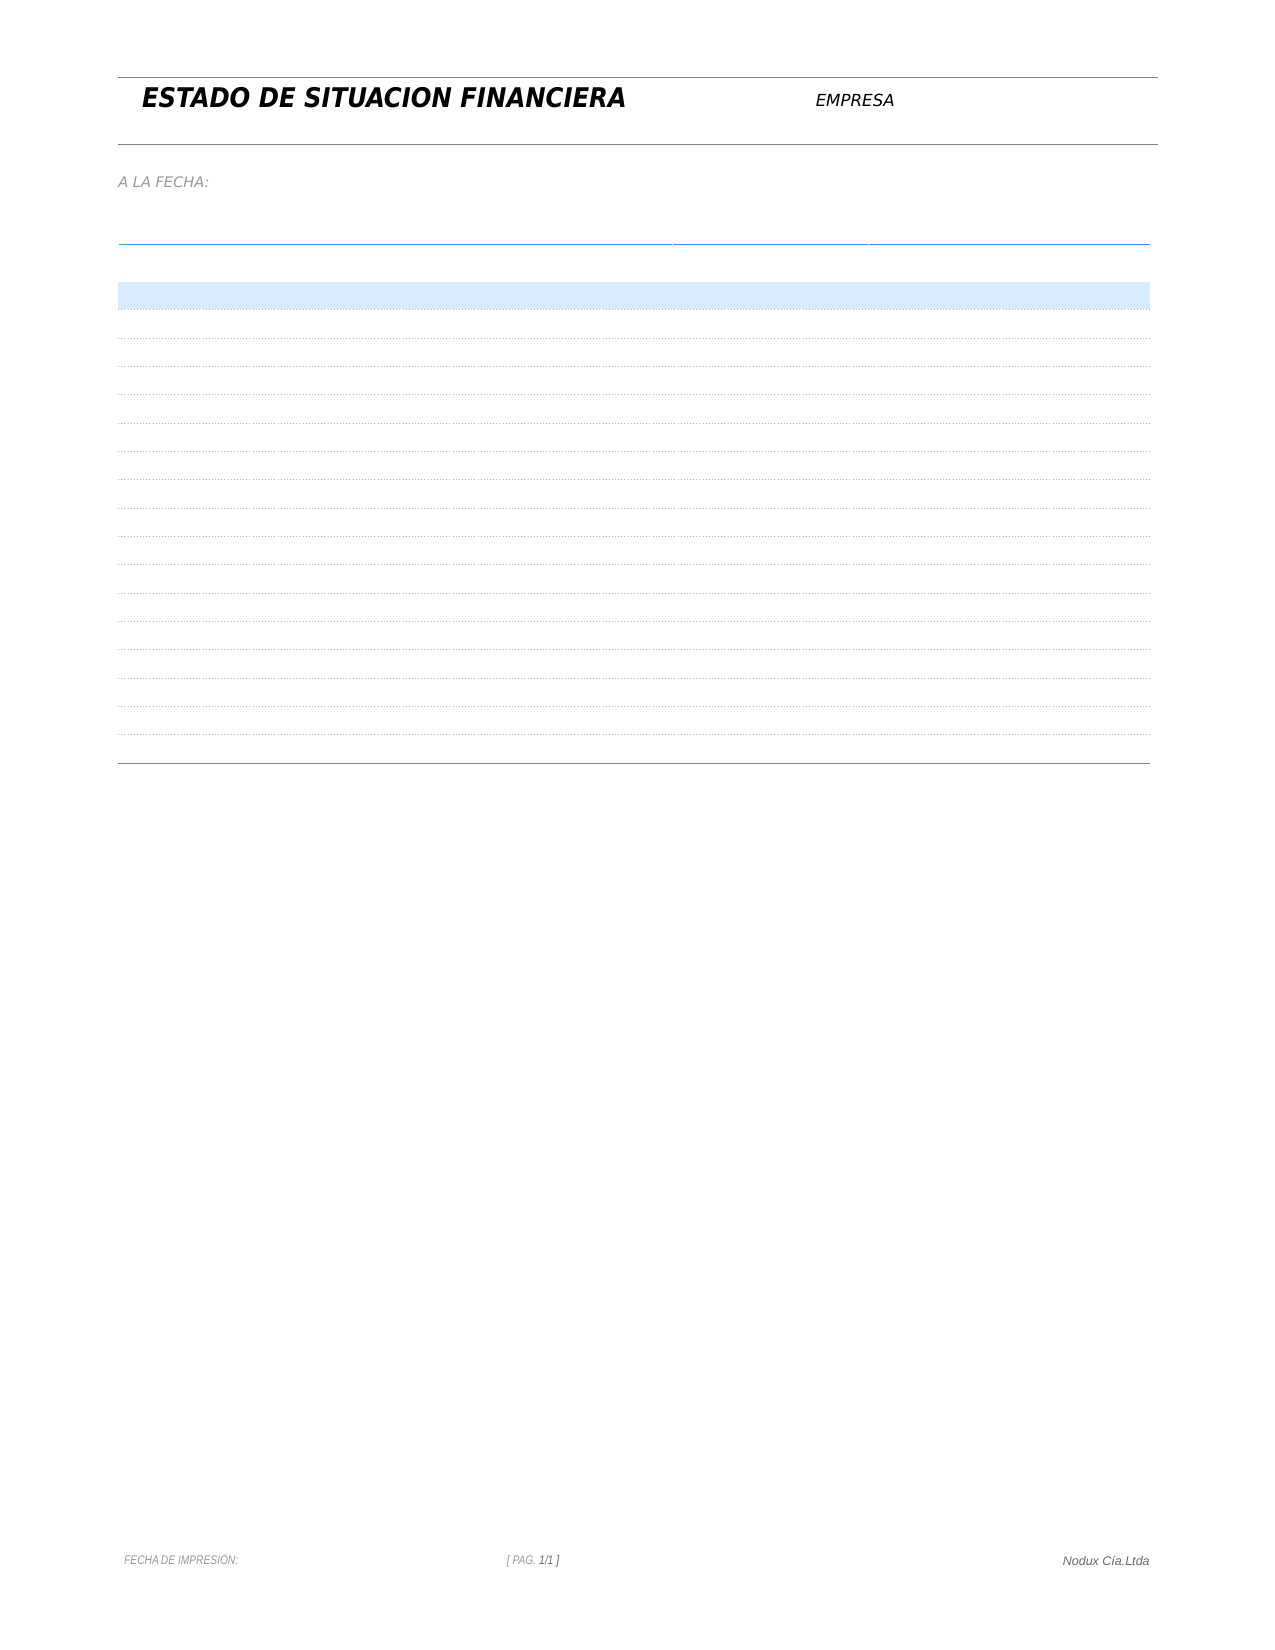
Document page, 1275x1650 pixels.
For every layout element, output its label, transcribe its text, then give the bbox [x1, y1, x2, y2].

table_cell <if test="child1.amount != 0"> [118, 338, 672, 366]
table_cell [868, 621, 1150, 649]
table_header [673, 245, 868, 281]
table_cell [812, 649, 840, 678]
table_cell <child2.name> [118, 479, 672, 508]
table_cell <for each="child1 in account.childs"> [118, 309, 672, 338]
table_cell [868, 678, 1150, 706]
table_cell [672, 423, 812, 451]
table_cell [840, 734, 868, 763]
table_cell [868, 282, 1150, 309]
table_cell </if> [118, 621, 672, 649]
table_cell [812, 564, 840, 593]
table_cell [868, 366, 1150, 394]
table_cell [868, 451, 1150, 479]
text </for> [118, 799, 1157, 816]
table_header [869, 245, 1150, 281]
table_cell [840, 508, 868, 536]
table_cell [840, 451, 868, 479]
table_cell [868, 593, 1150, 621]
text </if> [118, 782, 1157, 799]
table_cell [868, 309, 1150, 338]
table_cell </for> [118, 678, 672, 706]
table_cell [812, 423, 840, 451]
table_cell [868, 734, 1150, 763]
table_cell <child2.amount> [672, 479, 840, 508]
table_cell <account.name> [118, 282, 672, 309]
table_cell [812, 309, 840, 338]
table_cell [812, 338, 840, 366]
table_cell [672, 309, 812, 338]
table_cell [840, 536, 868, 564]
table_cell [672, 338, 812, 366]
table_cell <child3.name> [118, 593, 672, 621]
table_cell [672, 536, 812, 564]
table_cell [118, 734, 840, 763]
table_cell <if test="child3.amount != 0"> [118, 564, 672, 593]
table_cell </for> [118, 649, 672, 678]
table_cell [812, 593, 840, 621]
table_cell [840, 394, 868, 423]
table_cell [840, 621, 868, 649]
table_cell <if test="child2.amount != 0"> [118, 451, 672, 479]
table_cell [868, 508, 1150, 536]
table_cell </if> [118, 394, 672, 423]
table_cell [812, 678, 840, 706]
table_cell [672, 621, 812, 649]
table_cell [672, 649, 812, 678]
text A LA FECHA: <date> [118, 174, 1157, 191]
table_cell [840, 338, 868, 366]
table_cell [868, 564, 1150, 593]
table_cell [672, 678, 812, 706]
text <if test="account.balance_sheet == True"> [118, 208, 1157, 225]
table_cell [868, 479, 1150, 508]
table_cell [868, 394, 1150, 423]
table_cell [812, 394, 840, 423]
table_cell <account.amount> [672, 282, 868, 309]
table_cell [868, 706, 1150, 734]
table_cell [840, 678, 868, 706]
table_cell [868, 338, 1150, 366]
table_cell [672, 508, 812, 536]
table_cell [840, 649, 868, 678]
table_header [119, 245, 672, 281]
table_cell [840, 564, 868, 593]
table_cell [840, 309, 868, 338]
table_cell [840, 593, 868, 621]
table_cell [840, 423, 868, 451]
table_cell </if> [118, 508, 672, 536]
table_cell [672, 706, 812, 734]
table_cell <child3.amount> [672, 593, 812, 621]
text <for each="account in objects"> [118, 191, 1157, 208]
table_cell [868, 423, 1150, 451]
table_cell <for each="child3 in child2.childs"> [118, 536, 672, 564]
table_cell [868, 536, 1150, 564]
table_cell [868, 649, 1150, 678]
table_cell [812, 451, 840, 479]
table_cell </for> [118, 706, 672, 734]
table_cell [812, 621, 840, 649]
table_cell [812, 536, 840, 564]
table_cell [840, 706, 868, 734]
table_cell <child1.name> [118, 366, 672, 394]
table_cell [672, 394, 812, 423]
table_cell [672, 451, 812, 479]
table_cell [812, 508, 840, 536]
table_cell [840, 479, 868, 508]
table_cell <child1.amount> [672, 366, 868, 394]
table_cell [812, 706, 840, 734]
table_cell [672, 564, 812, 593]
table_cell <for each="child2 in child1.childs"> [118, 423, 672, 451]
